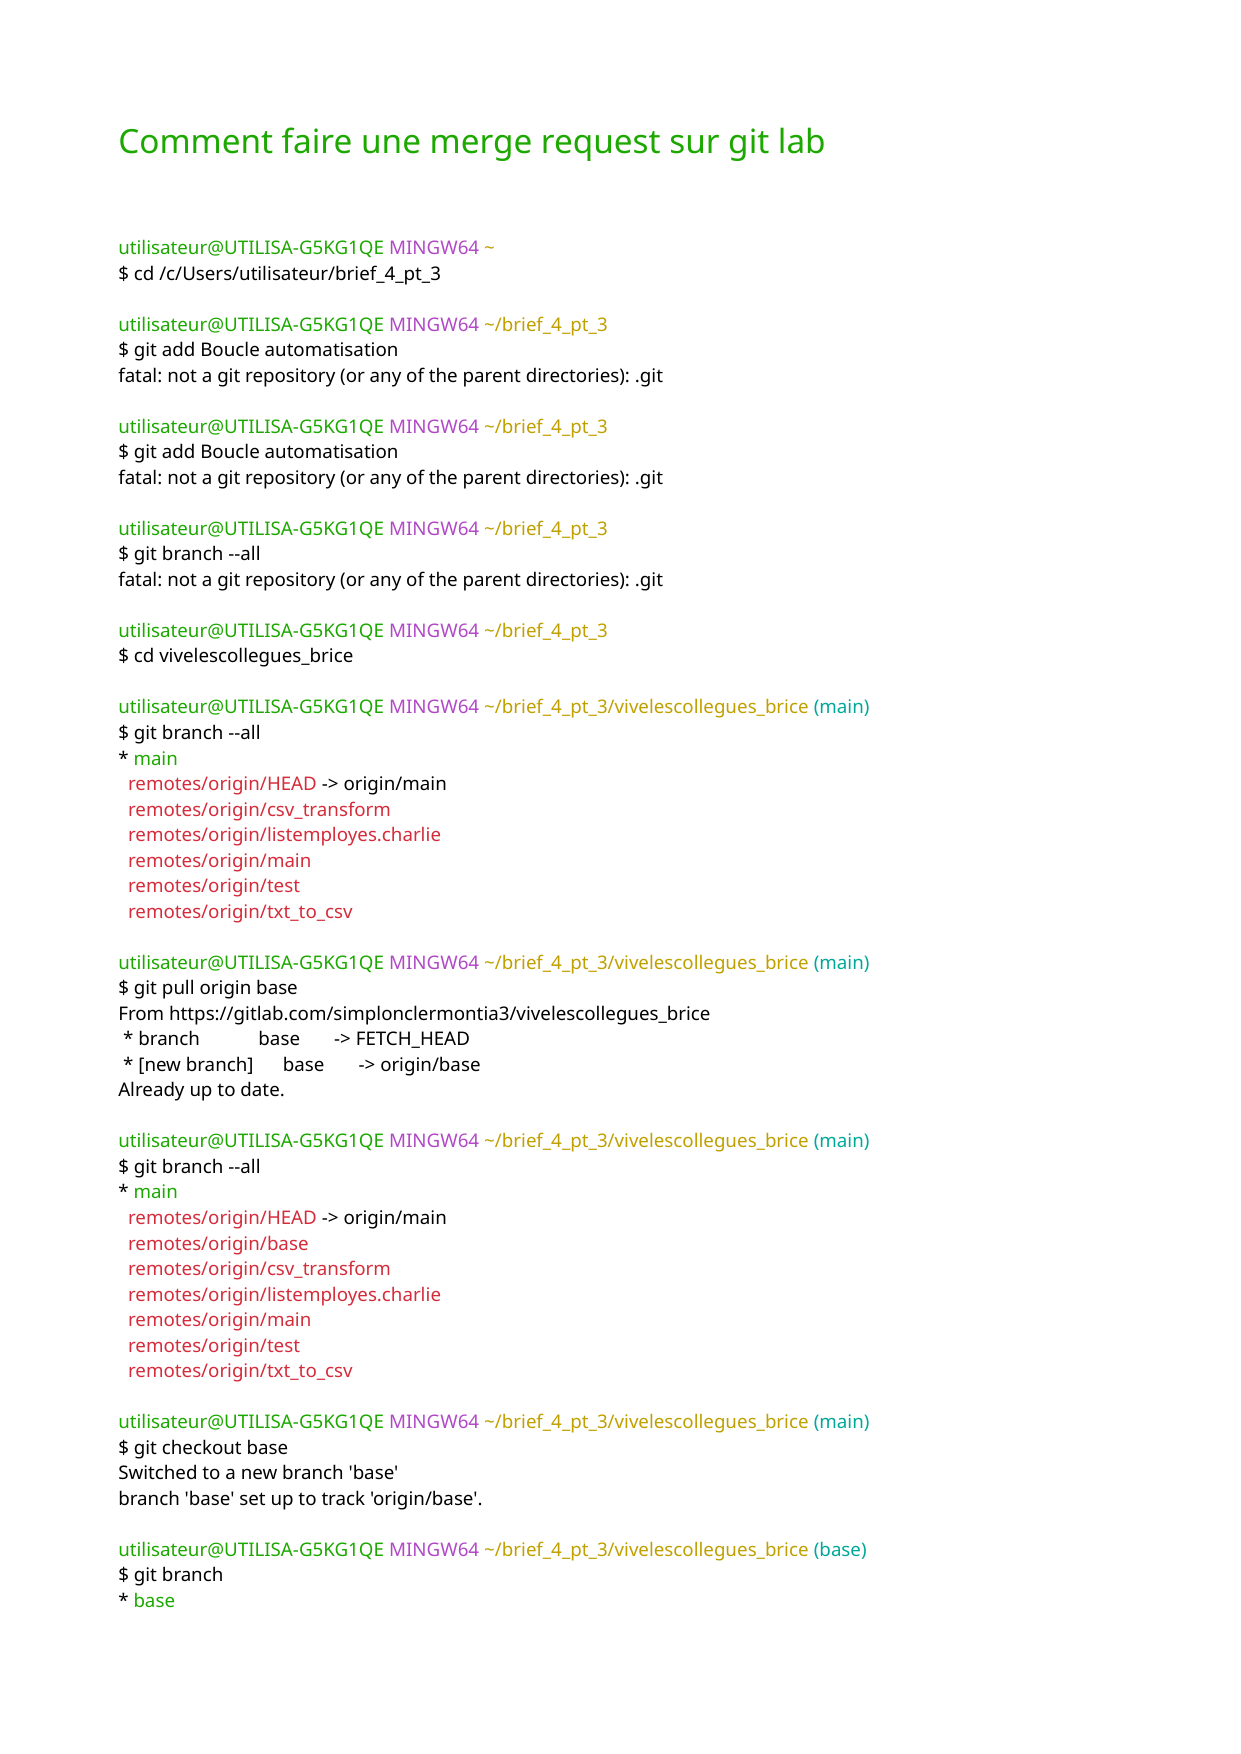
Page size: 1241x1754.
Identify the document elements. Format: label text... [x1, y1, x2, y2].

text utilisateur@UTILISA-G5KG1QE MINGW64 ~/brief_4_pt_3 [118, 413, 1122, 439]
text $ git pull origin base [118, 974, 1122, 1000]
text remotes/origin/base [118, 1230, 1122, 1255]
text From https://gitlab.com/simplonclermontia3/vivelescollegues_brice [118, 1000, 1122, 1026]
text $ git branch --all [118, 1153, 1122, 1179]
text remotes/origin/HEAD -> origin/main [118, 770, 1122, 796]
text remotes/origin/test [118, 872, 1122, 898]
text $ git branch --all [118, 719, 1122, 745]
text utilisateur@UTILISA-G5KG1QE MINGW64 ~/brief_4_pt_3/vivelescollegues_brice (main) [118, 949, 1122, 974]
text $ git branch --all [118, 541, 1122, 566]
text remotes/origin/listemployes.charlie [118, 1281, 1122, 1306]
text remotes/origin/txt_to_csv [118, 1357, 1122, 1383]
text fatal: not a git repository (or any of the parent directories): .git [118, 566, 1122, 592]
text * main [118, 745, 1122, 770]
text Comment faire une merge request sur git lab [118, 118, 1122, 163]
text utilisateur@UTILISA-G5KG1QE MINGW64 ~/brief_4_pt_3 [118, 617, 1122, 643]
text $ git branch [118, 1562, 1122, 1587]
text utilisateur@UTILISA-G5KG1QE MINGW64 ~/brief_4_pt_3 [118, 311, 1122, 337]
text branch 'base' set up to track 'origin/base'. [118, 1485, 1122, 1511]
text remotes/origin/main [118, 847, 1122, 872]
text Switched to a new branch 'base' [118, 1459, 1122, 1485]
text remotes/origin/listemployes.charlie [118, 821, 1122, 847]
text $ cd vivelescollegues_brice [118, 643, 1122, 668]
text utilisateur@UTILISA-G5KG1QE MINGW64 ~/brief_4_pt_3/vivelescollegues_brice (main) [118, 694, 1122, 719]
text utilisateur@UTILISA-G5KG1QE MINGW64 ~/brief_4_pt_3/vivelescollegues_brice (main) [118, 1408, 1122, 1434]
text remotes/origin/csv_transform [118, 1255, 1122, 1281]
text utilisateur@UTILISA-G5KG1QE MINGW64 ~/brief_4_pt_3/vivelescollegues_brice (main) [118, 1128, 1122, 1153]
text $ git add Boucle automatisation [118, 337, 1122, 362]
text remotes/origin/csv_transform [118, 796, 1122, 821]
text * branch base -> FETCH_HEAD [118, 1026, 1122, 1051]
text utilisateur@UTILISA-G5KG1QE MINGW64 ~/brief_4_pt_3/vivelescollegues_brice (base) [118, 1536, 1122, 1562]
text * [new branch] base -> origin/base [118, 1051, 1122, 1077]
text utilisateur@UTILISA-G5KG1QE MINGW64 ~ [118, 234, 1122, 260]
text Already up to date. [118, 1077, 1122, 1102]
text remotes/origin/main [118, 1306, 1122, 1332]
text $ cd /c/Users/utilisateur/brief_4_pt_3 [118, 260, 1122, 286]
text remotes/origin/txt_to_csv [118, 898, 1122, 923]
text fatal: not a git repository (or any of the parent directories): .git [118, 362, 1122, 388]
text remotes/origin/HEAD -> origin/main [118, 1204, 1122, 1230]
text * main [118, 1179, 1122, 1204]
text remotes/origin/test [118, 1332, 1122, 1357]
text * base [118, 1587, 1122, 1613]
text $ git checkout base [118, 1434, 1122, 1459]
text $ git add Boucle automatisation [118, 439, 1122, 464]
text fatal: not a git repository (or any of the parent directories): .git [118, 464, 1122, 490]
text utilisateur@UTILISA-G5KG1QE MINGW64 ~/brief_4_pt_3 [118, 515, 1122, 541]
